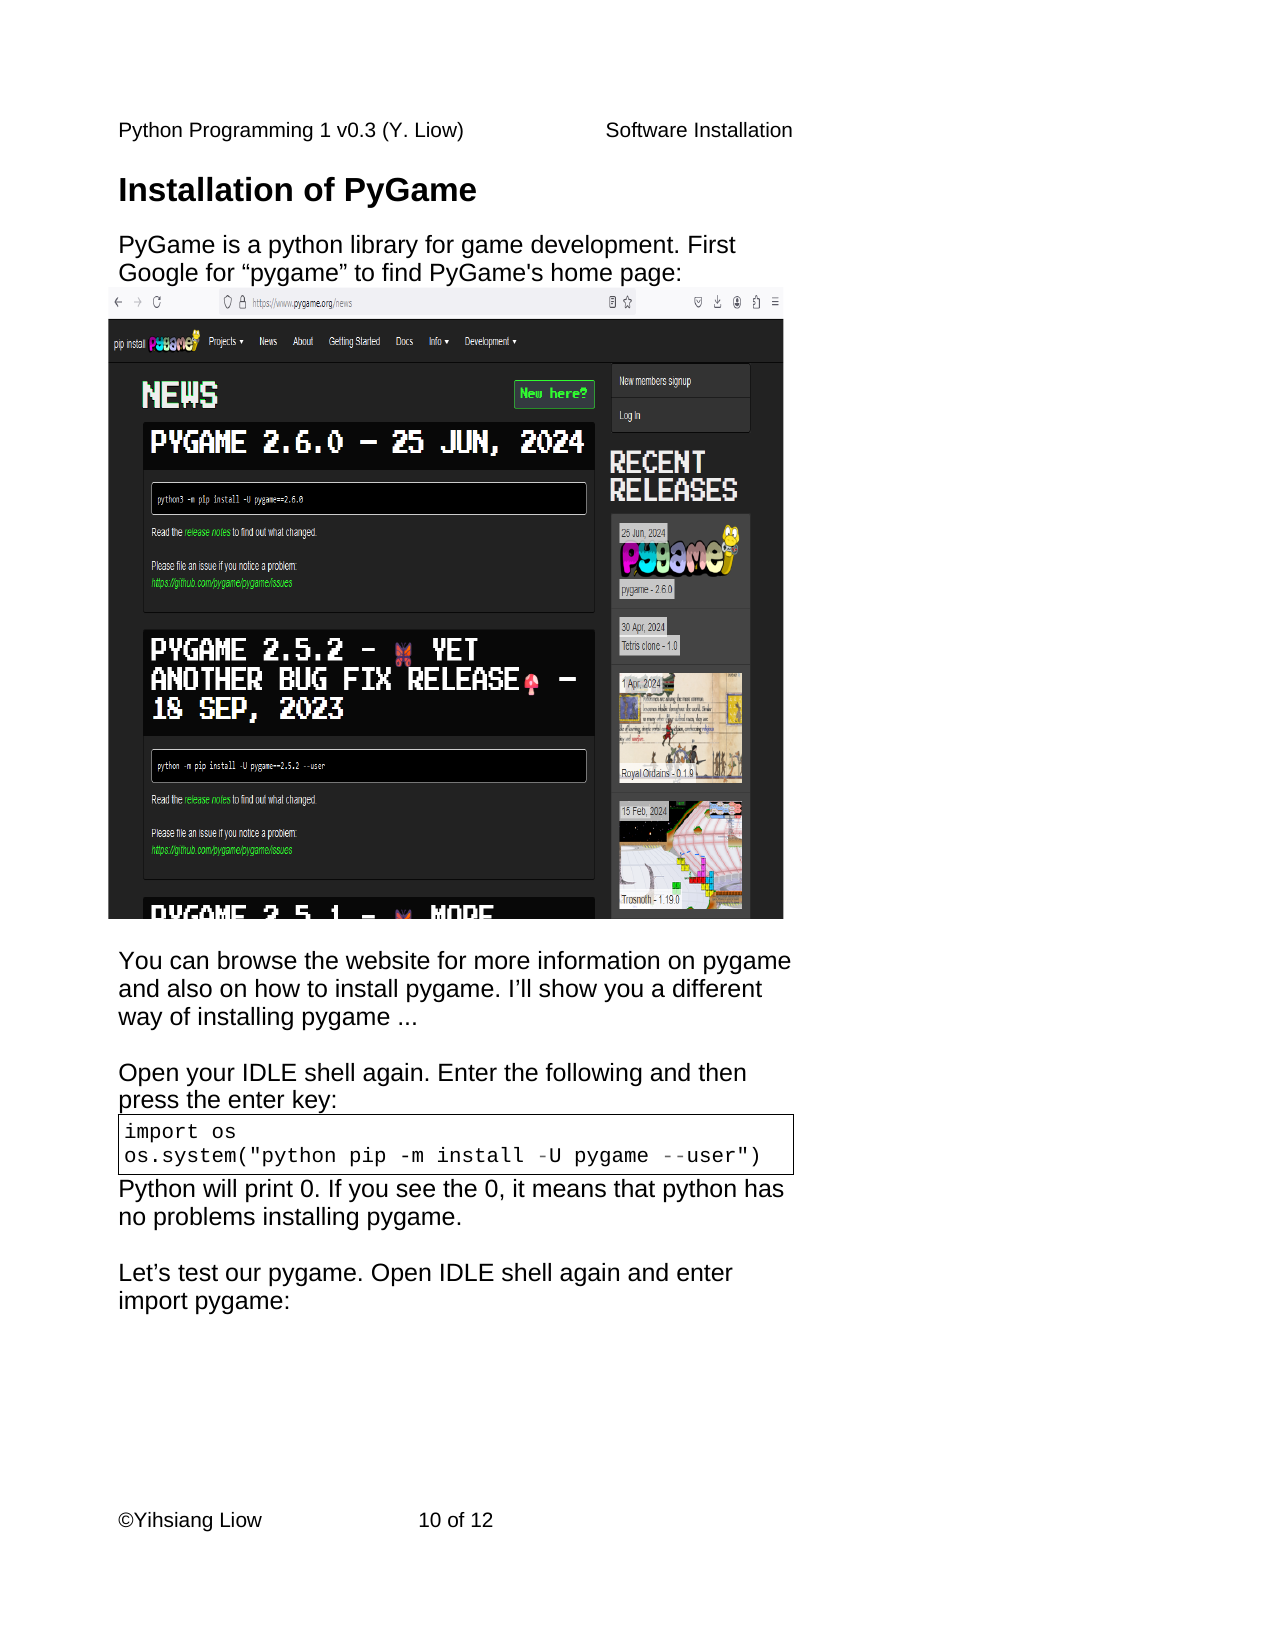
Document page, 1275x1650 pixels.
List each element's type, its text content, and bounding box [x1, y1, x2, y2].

text Python will print 0. If you see the 0, it means that python has no problems installing pygame. [118, 1175, 793, 1231]
text PyGame is a python library for game development. First Google for “pygame” to find PyGame's home page: [118, 231, 793, 287]
table_header import os os.system("python pip -m install -U pygame --user") [119, 1115, 793, 1174]
picture [108, 287, 784, 919]
text Installation of PyGame [118, 171, 793, 208]
text Open your IDLE shell again. Enter the following and then press the enter key: [118, 1058, 793, 1114]
text You can browse the website for more information on pygame and also on how to install pygame. I’ll show you a different way of installing pygame ... [118, 947, 793, 1030]
text Let’s test our pygame. Open IDLE shell again and enter import pygame: [118, 1259, 793, 1314]
